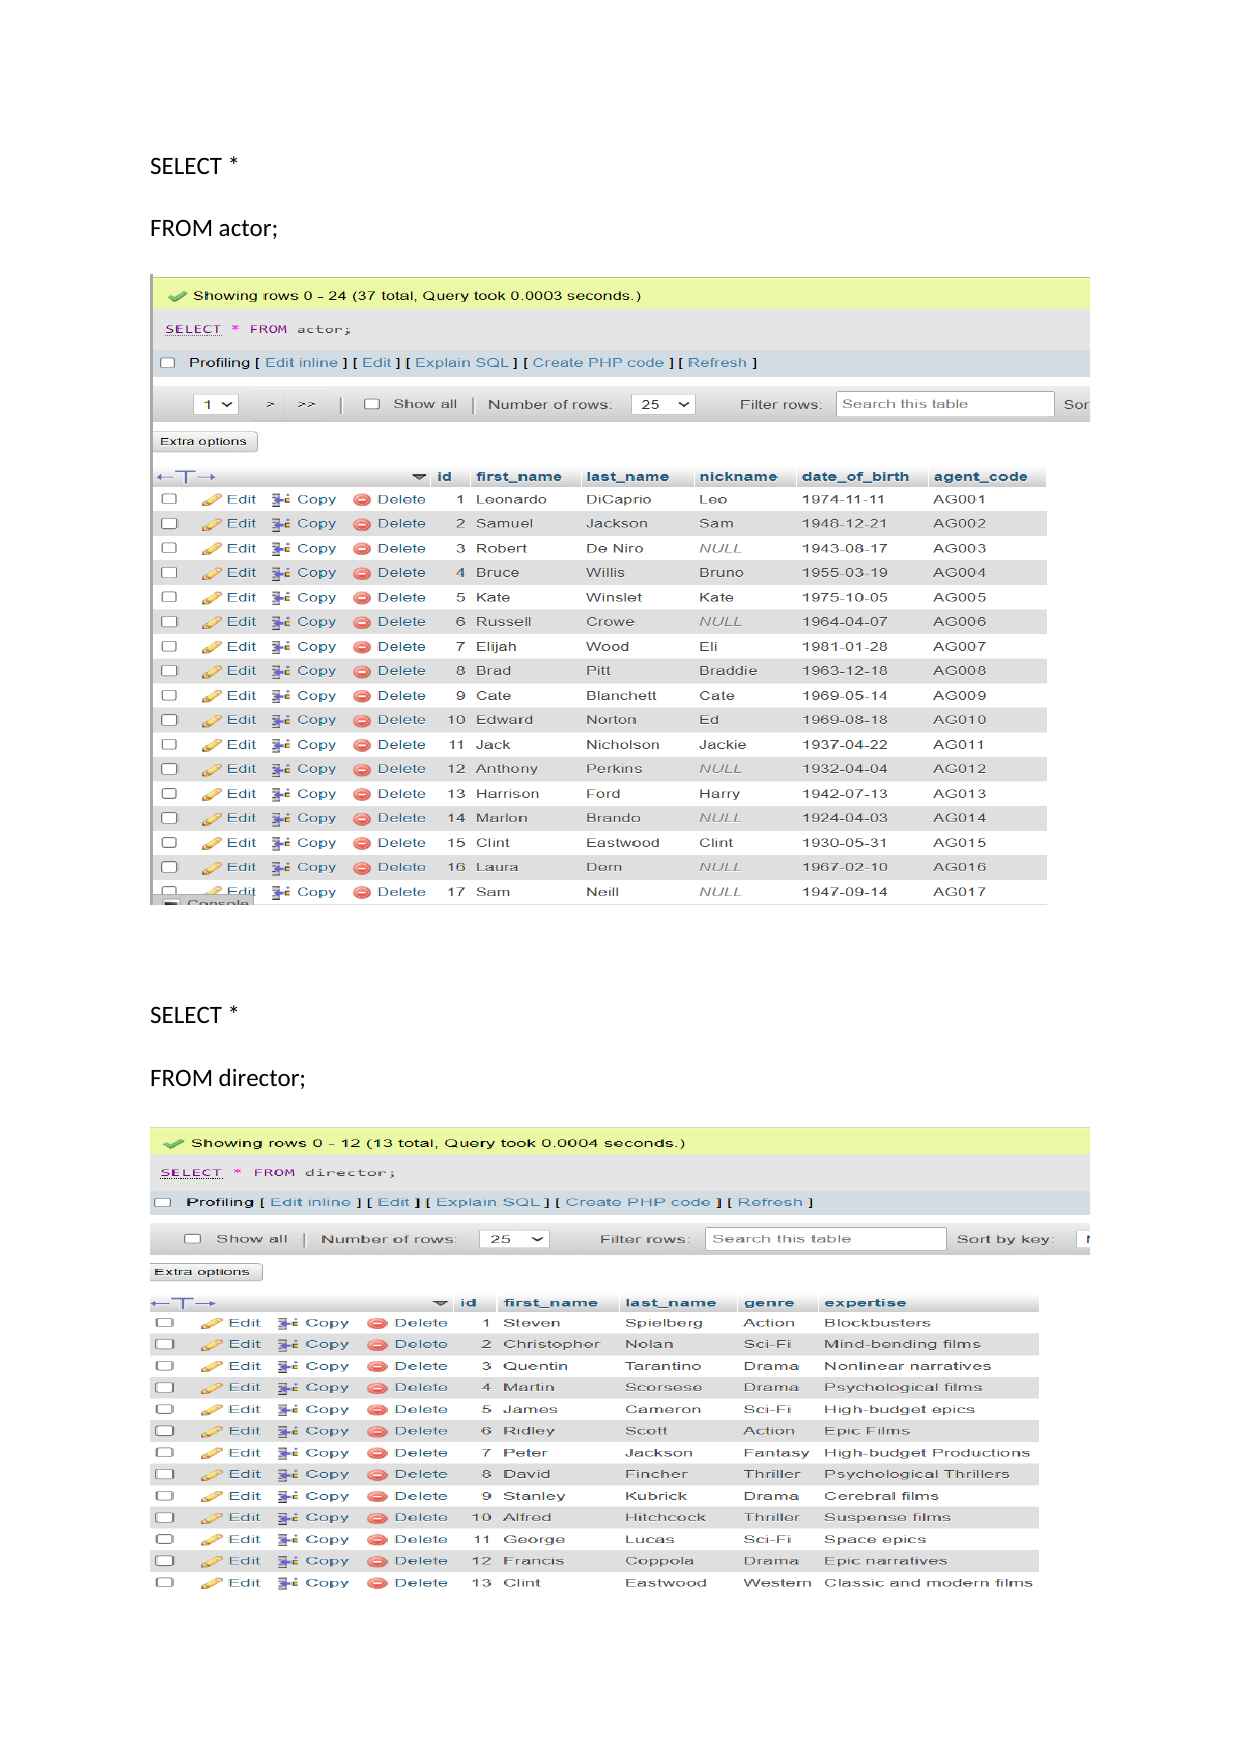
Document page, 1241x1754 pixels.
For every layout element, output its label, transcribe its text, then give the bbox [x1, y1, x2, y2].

text FROM actor; [150, 212, 1090, 243]
text SELECT * [150, 1000, 1090, 1030]
text FROM director; [150, 1062, 1090, 1093]
text SELECT * [150, 150, 1090, 181]
